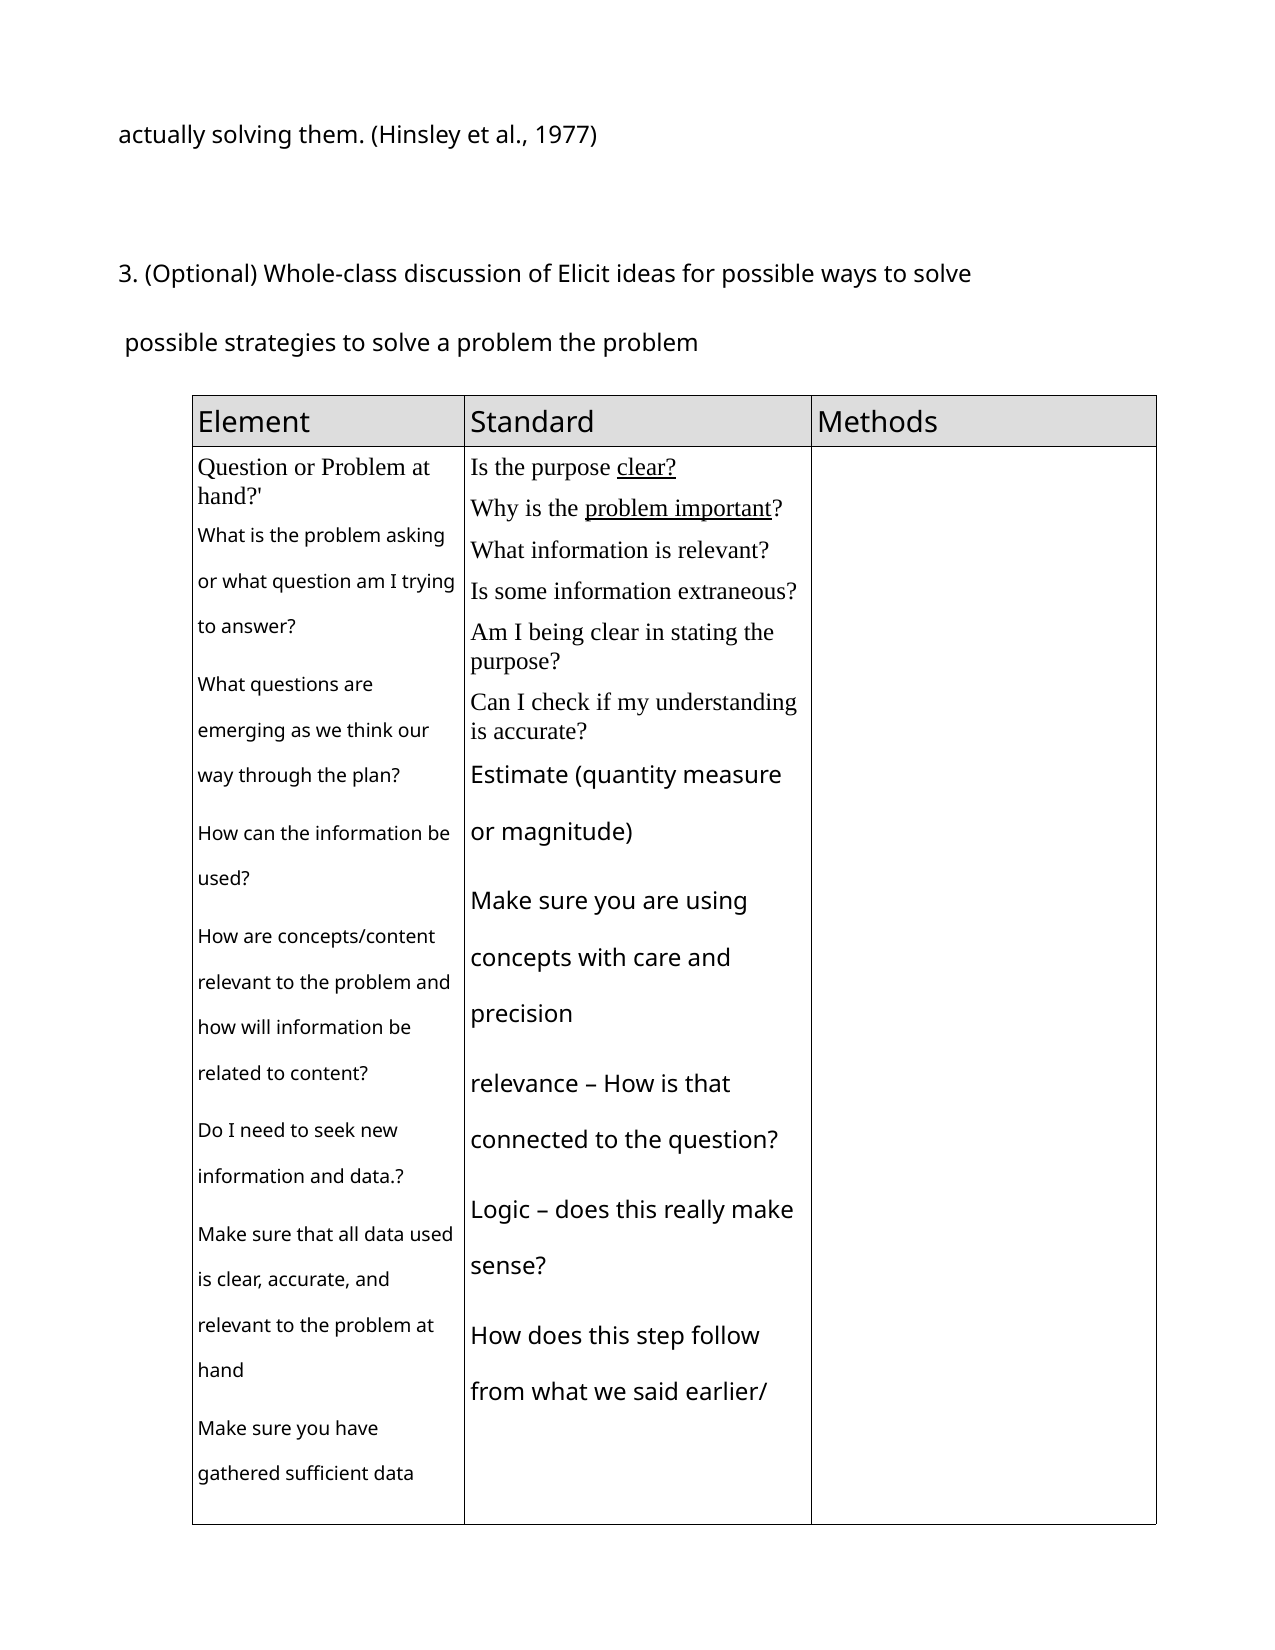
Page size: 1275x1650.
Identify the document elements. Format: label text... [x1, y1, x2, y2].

text actually solving them. (Hinsley et al., 1977) [118, 118, 1157, 175]
table_cell [812, 447, 1156, 1524]
table_cell Is the purpose clear? Why is the problem important? What information is relevant? Is some information extraneous? Am I being clear in stating the purpose? Can I check if my understanding is accurate? Estimate (quantity measure or magnitude) Make sure you are using concepts with care and precision relevance – How is that connected to the question? Logic – does this really make sense? How does this step follow from what we said earlier/ [465, 447, 811, 1524]
table_header Element [193, 396, 464, 446]
table_header Methods [812, 396, 1156, 446]
table_cell Question or Problem at hand?' What is the problem asking or what question am I trying to answer? What questions are emerging as we think our way through the plan? How can the information be used? How are concepts/content relevant to the problem and how will information be related to content? Do I need to seek new information and data.? Make sure that all data used is clear, accurate, and relevant to the problem at hand Make sure you have gathered sufficient data [193, 447, 464, 1524]
text possible strategies to solve a problem the problem [118, 326, 1157, 383]
table_header Standard [465, 396, 811, 446]
text 3. (Optional) Whole-class discussion of Elicit ideas for possible ways to solve [118, 257, 1157, 313]
